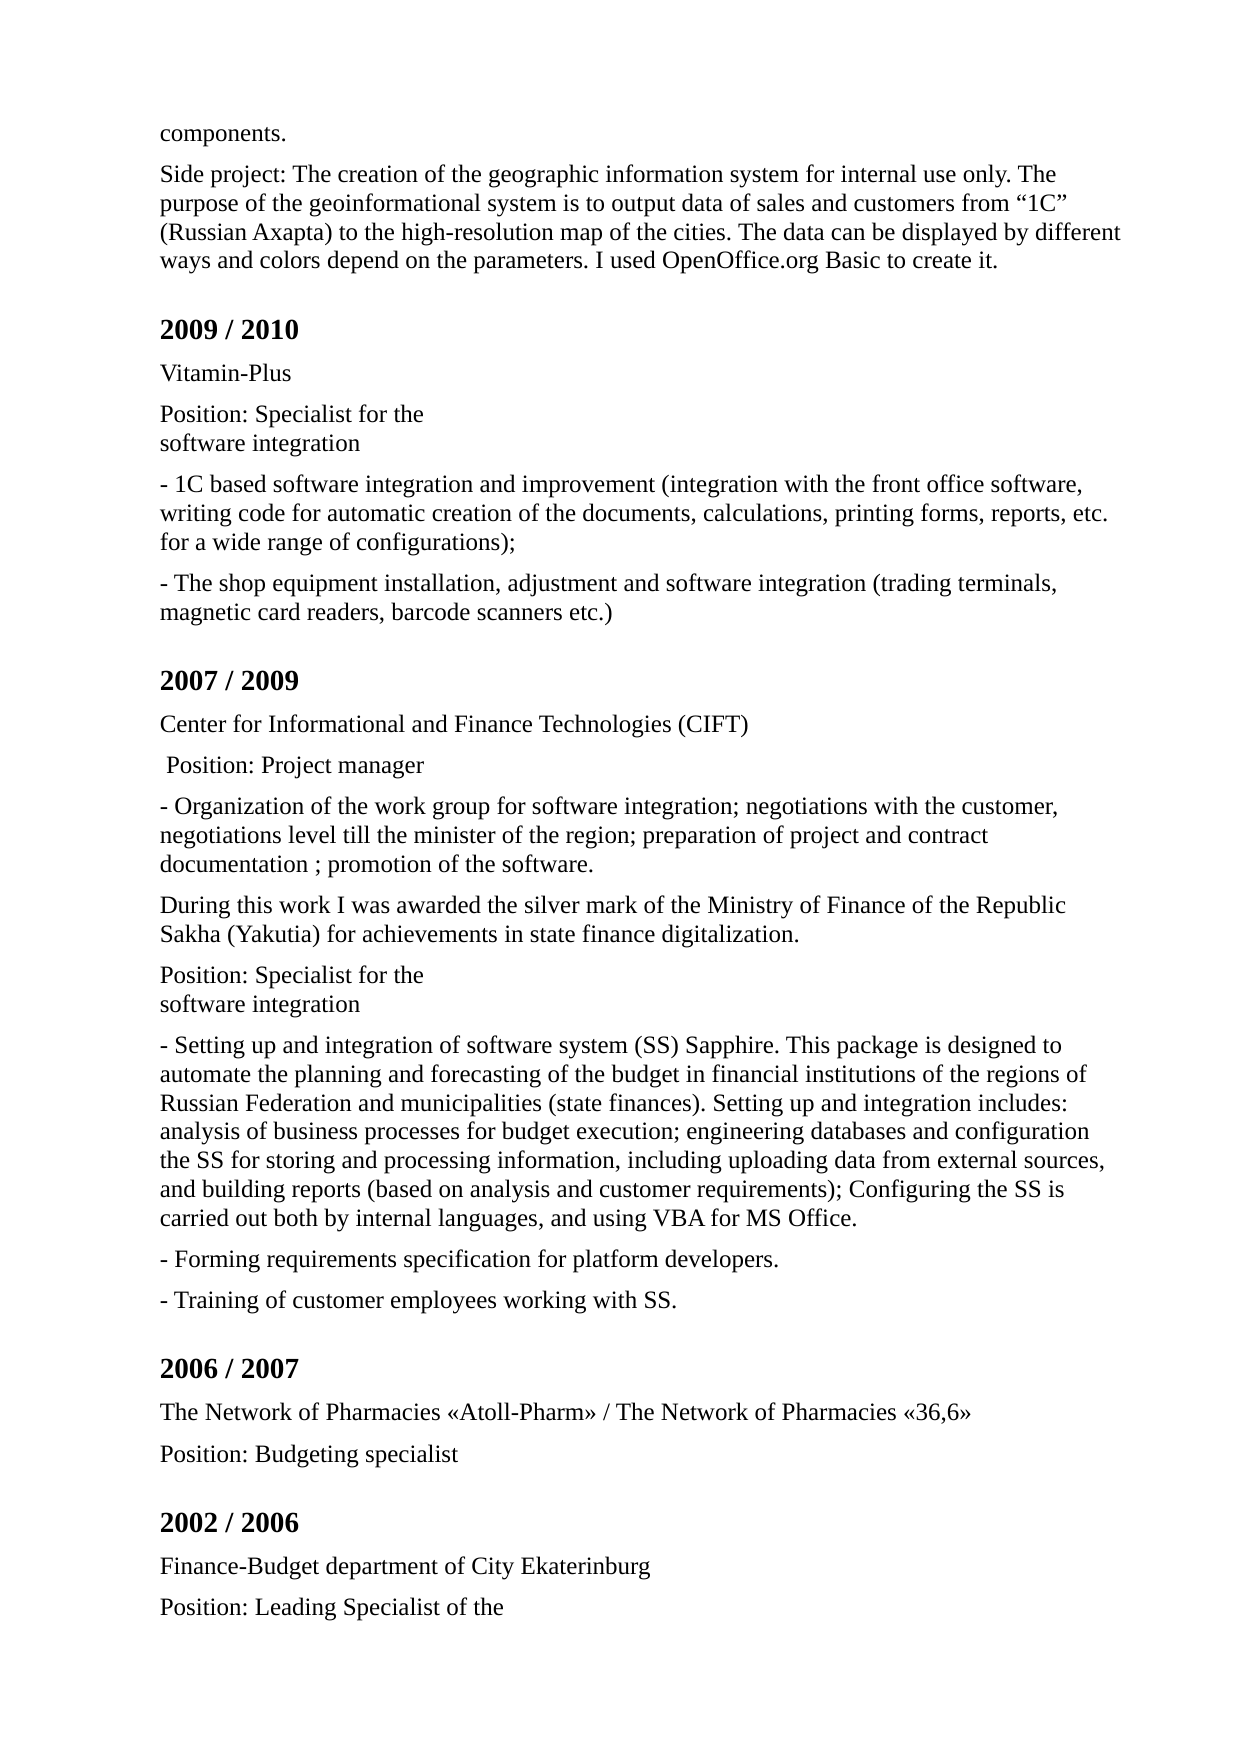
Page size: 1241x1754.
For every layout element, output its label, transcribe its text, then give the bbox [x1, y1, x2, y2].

text Vitamin-Plus [159, 358, 1122, 387]
text - The shop equipment installation, adjustment and software integration (trading terminals, magnetic card readers, barcode scanners etc.) [159, 568, 1122, 625]
subtitle 2006 / 2007 [159, 1351, 1122, 1385]
text - Setting up and integration of software system (SS) Sapphire. This package is designed to automate the planning and forecasting of the budget in financial institutions of the regions of Russian Federation and municipalities (state finances). Setting up and integration includes: analysis of business processes for budget execution; engineering databases and configuration the SS for storing and processing information, including uploading data from external sources, and building reports (based on analysis and customer requirements); Configuring the SS is carried out both by internal languages, and using VBA for MS Office. [159, 1030, 1122, 1231]
text Finance-Budget department of City Ekaterinburg [159, 1551, 1122, 1580]
text components. [159, 118, 1122, 147]
text - Organization of the work group for software integration; negotiations with the customer, negotiations level till the minister of the region; preparation of project and contract documentation ; promotion of the software. [159, 791, 1122, 878]
subtitle 2007 / 2009 [159, 663, 1122, 696]
text - Training of customer employees working with SS. [159, 1285, 1122, 1314]
text - Forming requirements specification for platform developers. [159, 1244, 1122, 1273]
subtitle 2002 / 2006 [159, 1505, 1122, 1538]
text Position: Specialist for the software integration [159, 960, 1122, 1018]
text During this work I was awarded the silver mark of the Ministry of Finance of the Republic Sakha (Yakutia) for achievements in state finance digitalization. [159, 890, 1122, 948]
text Position: Leading Specialist of the [159, 1592, 1122, 1621]
text Position: Project manager [159, 750, 1122, 779]
text The Network of Pharmacies «Atoll-Pharm» / The Network of Pharmacies «36,6» [159, 1397, 1122, 1426]
text Position: Specialist for the software integration [159, 399, 1122, 457]
text Position: Budgeting specialist [159, 1439, 1122, 1467]
text Side project: The creation of the geographic information system for internal use only. The purpose of the geoinformational system is to output data of sales and customers from “1C” (Russian Axapta) to the high-resolution map of the cities. The data can be displayed by different ways and colors depend on the parameters. I used OpenOffice.org Basic to create it. [159, 159, 1122, 274]
text - 1C based software integration and improvement (integration with the front office software, writing code for automatic creation of the documents, calculations, printing forms, reports, etc. for a wide range of configurations); [159, 469, 1122, 555]
text Center for Informational and Finance Technologies (CIFT) [159, 709, 1122, 738]
subtitle 2009 / 2010 [159, 312, 1122, 345]
